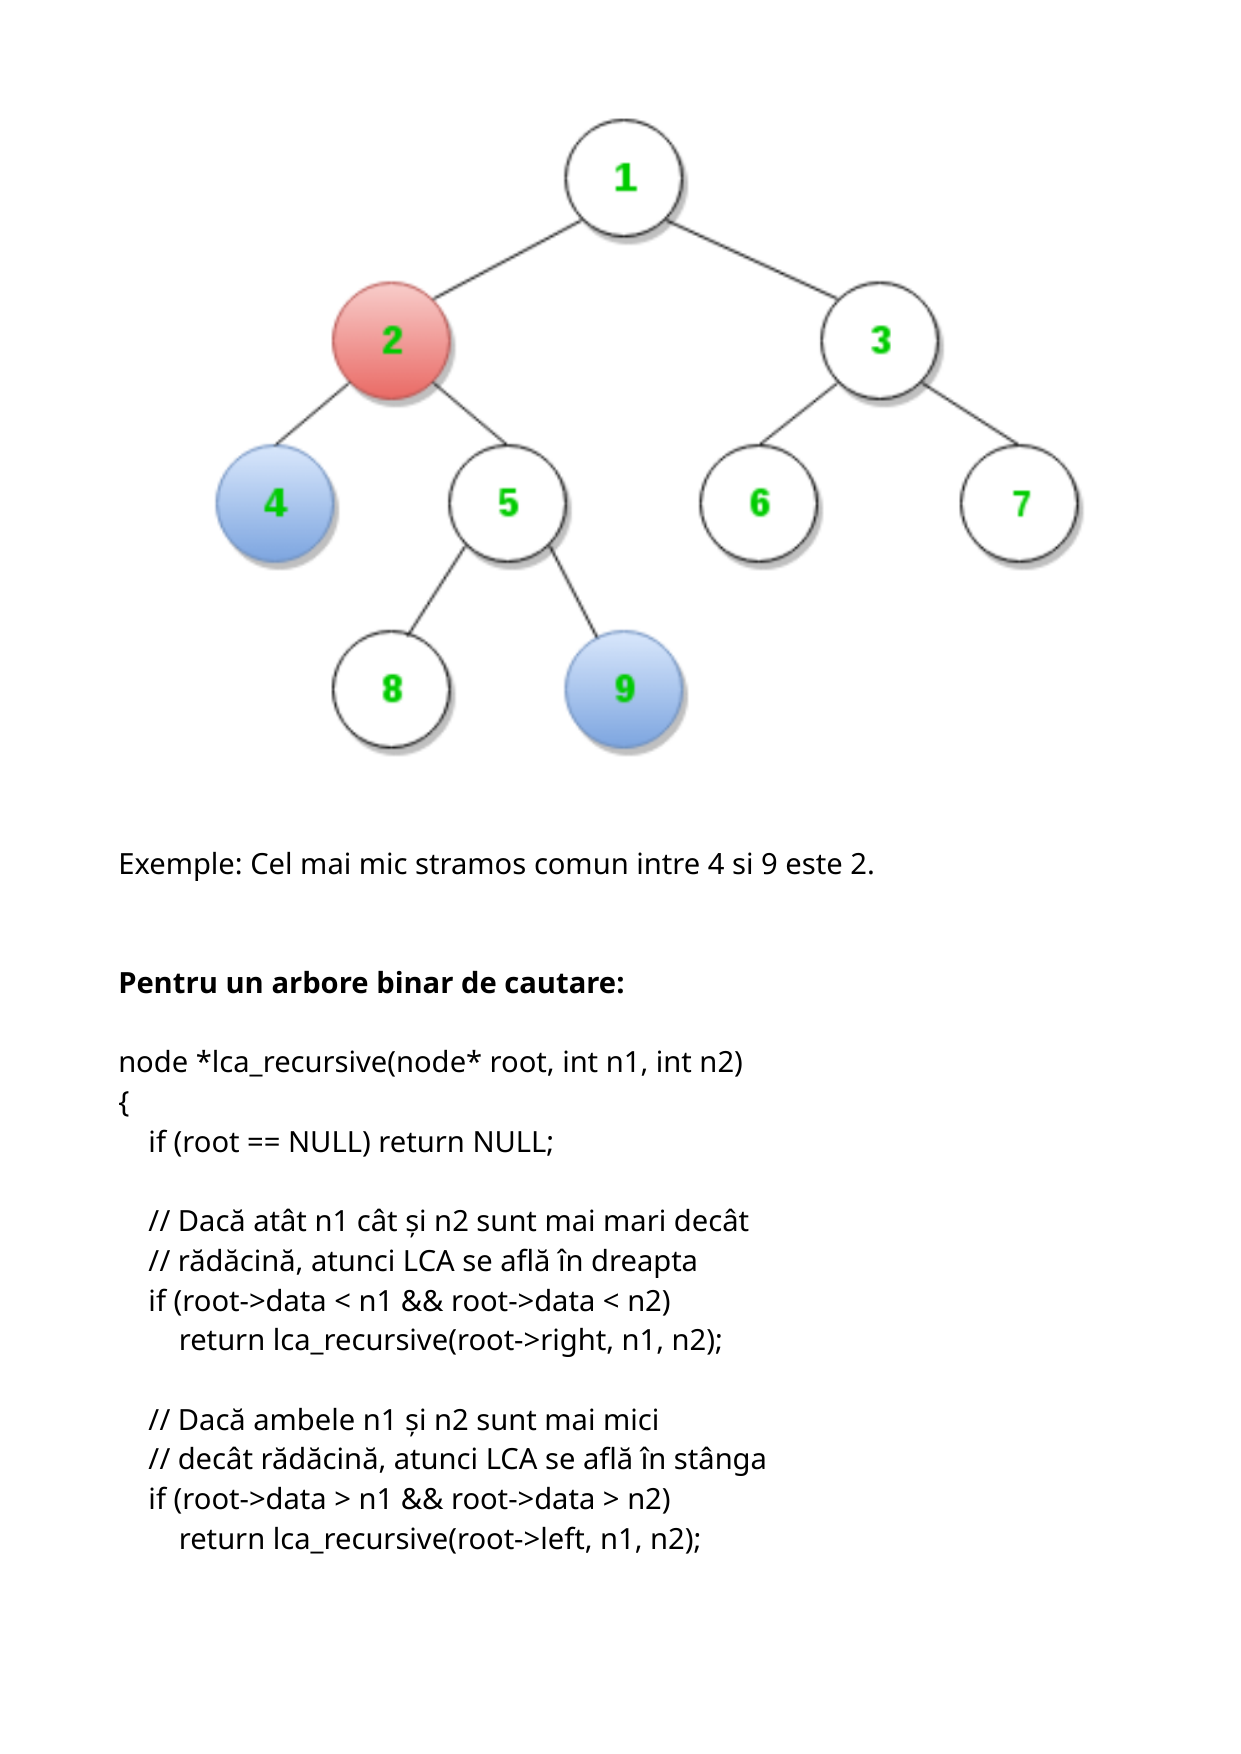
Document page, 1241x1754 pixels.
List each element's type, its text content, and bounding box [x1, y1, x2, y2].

text // Dacă ambele n1 și n2 sunt mai mici [118, 1399, 1122, 1438]
text // decât rădăcină, atunci LCA se află în stânga [118, 1438, 1122, 1478]
text Pentru un arbore binar de cautare: [118, 962, 1122, 1002]
text Exemple: Cel mai mic stramos comun intre 4 si 9 este 2. [118, 843, 1122, 883]
text if (root->data < n1 && root->data < n2) [118, 1280, 1122, 1319]
text // Dacă atât n1 cât și n2 sunt mai mari decât [118, 1200, 1122, 1240]
text { [118, 1081, 1122, 1121]
text node *lca_recursive(node* root, int n1, int n2) [118, 1042, 1122, 1081]
text // rădăcină, atunci LCA se află în dreapta [118, 1240, 1122, 1280]
text return lca_recursive(root->right, n1, n2); [118, 1319, 1122, 1359]
text return lca_recursive(root->left, n1, n2); [118, 1518, 1122, 1558]
picture [118, 118, 1123, 804]
text if (root == NULL) return NULL; [118, 1121, 1122, 1161]
text if (root->data > n1 && root->data > n2) [118, 1478, 1122, 1518]
